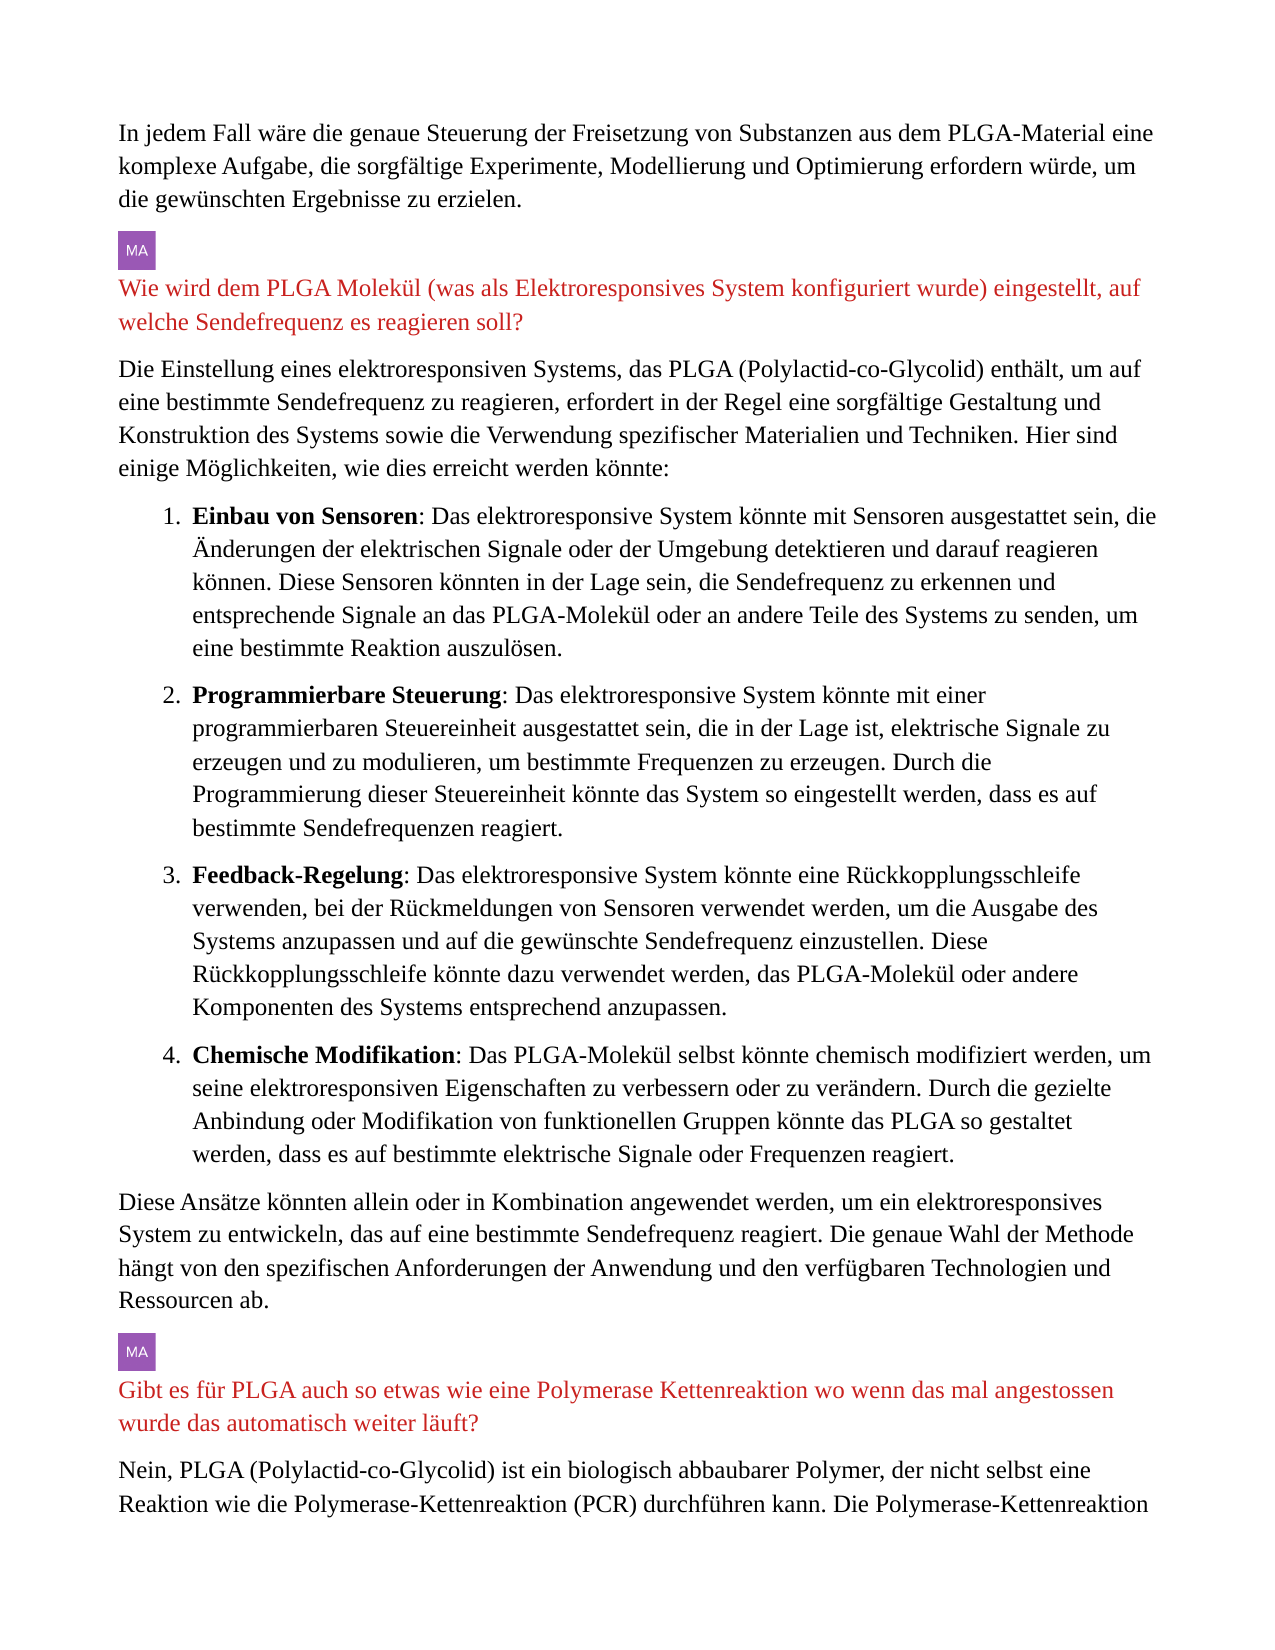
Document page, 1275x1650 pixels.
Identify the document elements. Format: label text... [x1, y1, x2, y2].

text Gibt es für PLGA auch so etwas wie eine Polymerase Kettenreaktion wo wenn das mal angestossen wurde das automatisch weiter läuft? [118, 1375, 1157, 1437]
list Feedback-Regelung: Das elektroresponsive System könnte eine Rückkopplungsschleife verwenden, bei der Rückmeldungen von Sensoren verwendet werden, um die Ausgabe des Systems anzupassen und auf die gewünschte Sendefrequenz einzustellen. Diese Rückkopplungsschleife könnte dazu verwendet werden, das PLGA-Molekül oder andere Komponenten des Systems entsprechend anzupassen. [162, 860, 1157, 1021]
text In jedem Fall wäre die genaue Steuerung der Freisetzung von Substanzen aus dem PLGA-Material eine komplexe Aufgabe, die sorgfältige Experimente, Modellierung und Optimierung erfordern würde, um die gewünschten Ergebnisse zu erzielen. [118, 118, 1157, 213]
list Programmierbare Steuerung: Das elektroresponsive System könnte mit einer programmierbaren Steuereinheit ausgestattet sein, die in der Lage ist, elektrische Signale zu erzeugen und zu modulieren, um bestimmte Frequenzen zu erzeugen. Durch die Programmierung dieser Steuereinheit könnte das System so eingestellt werden, dass es auf bestimmte Sendefrequenzen reagiert. [162, 681, 1157, 841]
text Nein, PLGA (Polylactid-co-Glycolid) ist ein biologisch abbaubarer Polymer, der nicht selbst eine Reaktion wie die Polymerase-Kettenreaktion (PCR) durchführen kann. Die Polymerase-Kettenreaktion [118, 1456, 1157, 1517]
picture [118, 1333, 156, 1371]
picture [118, 231, 156, 270]
text Wie wird dem PLGA Molekül (was als Elektroresponsives System konfiguriert wurde) eingestellt, auf welche Sendefrequenz es reagieren soll? [118, 273, 1157, 335]
text Diese Ansätze könnten allein oder in Kombination angewendet werden, um ein elektroresponsives System zu entwickeln, das auf eine bestimmte Sendefrequenz reagiert. Die genaue Wahl der Methode hängt von den spezifischen Anforderungen der Anwendung und den verfügbaren Technologien und Ressourcen ab. [118, 1187, 1157, 1314]
text Die Einstellung eines elektroresponsiven Systems, das PLGA (Polylactid-co-Glycolid) enthält, um auf eine bestimmte Sendefrequenz zu reagieren, erfordert in der Regel eine sorgfältige Gestaltung und Konstruktion des Systems sowie die Verwendung spezifischer Materialien und Techniken. Hier sind einige Möglichkeiten, wie dies erreicht werden könnte: [118, 354, 1157, 482]
list Einbau von Sensoren: Das elektroresponsive System könnte mit Sensoren ausgestattet sein, die Änderungen der elektrischen Signale oder der Umgebung detektieren und darauf reagieren können. Diese Sensoren könnten in der Lage sein, die Sendefrequenz zu erkennen und entsprechende Signale an das PLGA-Molekül oder an andere Teile des Systems zu senden, um eine bestimmte Reaktion auszulösen. [162, 501, 1157, 662]
list Chemische Modifikation: Das PLGA-Molekül selbst könnte chemisch modifiziert werden, um seine elektroresponsiven Eigenschaften zu verbessern oder zu verändern. Durch die gezielte Anbindung oder Modifikation von funktionellen Gruppen könnte das PLGA so gestaltet werden, dass es auf bestimmte elektrische Signale oder Frequenzen reagiert. [162, 1040, 1157, 1168]
